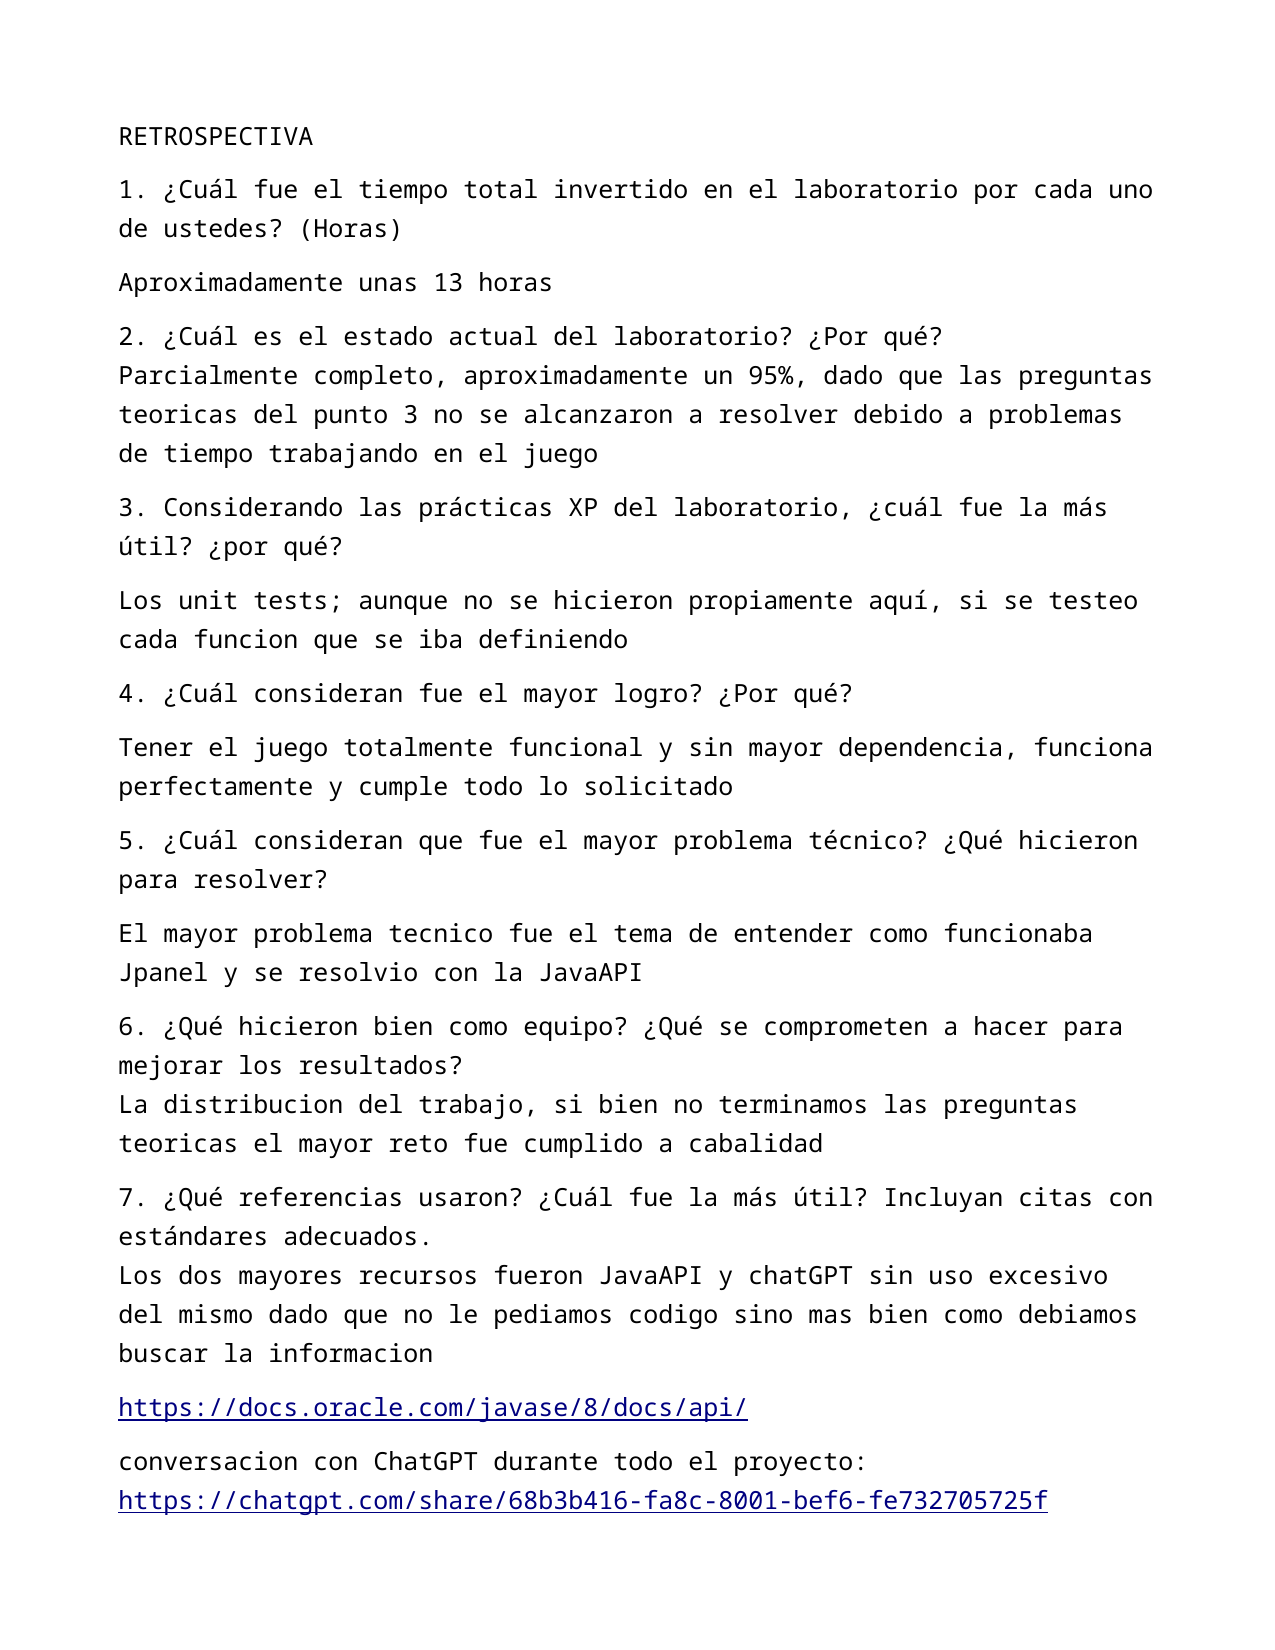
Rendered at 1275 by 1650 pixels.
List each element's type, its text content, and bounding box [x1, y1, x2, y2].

text 5. ¿Cuál consideran que fue el mayor problema técnico? ¿Qué hicieron para resolver? [118, 822, 1157, 896]
text 1. ¿Cuál fue el tiempo total invertido en el laboratorio por cada uno de ustedes? (Horas) [118, 172, 1157, 245]
text https://docs.oracle.com/javase/8/docs/api/ [118, 1390, 1157, 1424]
text Aproximadamente unas 13 horas [118, 265, 1157, 299]
text El mayor problema tecnico fue el tema de entender como funcionaba Jpanel y se resolvio con la JavaAPI [118, 915, 1157, 988]
text conversacion con ChatGPT durante todo el proyecto: https://chatgpt.com/share/68b3b416-fa8c-8001-bef6-fe732705725f [118, 1443, 1157, 1517]
text 2. ¿Cuál es el estado actual del laboratorio? ¿Por qué? Parcialmente completo, aproximadamente un 95%, dado que las preguntas teoricas del punto 3 no se alcanzaron a resolver debido a problemas de tiempo trabajando en el juego [118, 318, 1157, 470]
text Los unit tests; aunque no se hicieron propiamente aquí, si se testeo cada funcion que se iba definiendo [118, 583, 1157, 656]
text Tener el juego totalmente funcional y sin mayor dependencia, funciona perfectamente y cumple todo lo solicitado [118, 729, 1157, 803]
text 6. ¿Qué hicieron bien como equipo? ¿Qué se comprometen a hacer para mejorar los resultados? La distribucion del trabajo, si bien no terminamos las preguntas teoricas el mayor reto fue cumplido a cabalidad [118, 1008, 1157, 1160]
text 3. Considerando las prácticas XP del laboratorio, ¿cuál fue la más útil? ¿por qué? [118, 490, 1157, 563]
text RETROSPECTIVA [118, 118, 1157, 152]
text 7. ¿Qué referencias usaron? ¿Cuál fue la más útil? Incluyan citas con estándares adecuados. Los dos mayores recursos fueron JavaAPI y chatGPT sin uso excesivo del mismo dado que no le pediamos codigo sino mas bien como debiamos buscar la informacion [118, 1179, 1157, 1370]
text 4. ¿Cuál consideran fue el mayor logro? ¿Por qué? [118, 676, 1157, 710]
